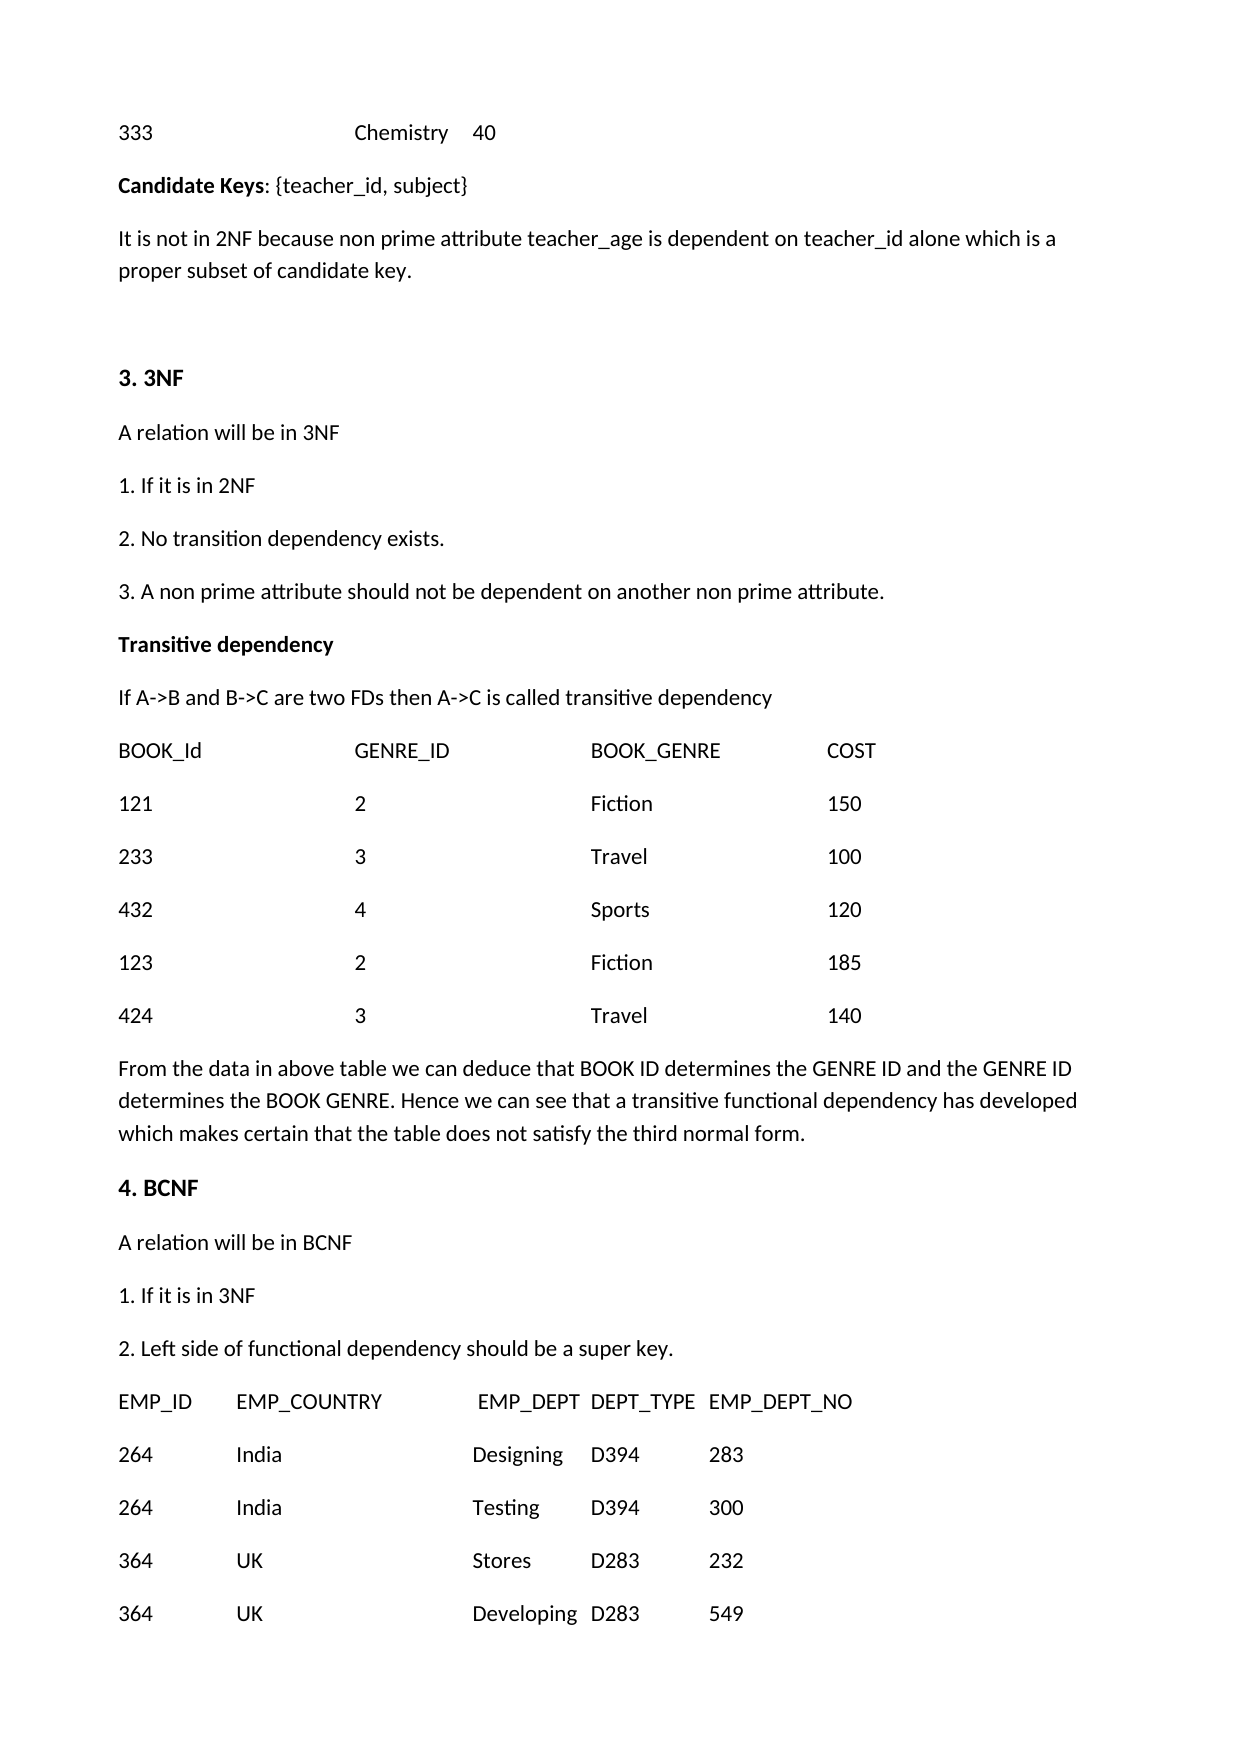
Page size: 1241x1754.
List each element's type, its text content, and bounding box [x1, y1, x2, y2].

text 264 India Testing D394 300 [118, 1493, 1122, 1521]
text 1. If it is in 3NF [118, 1281, 1122, 1309]
text A relation will be in BCNF [118, 1228, 1122, 1256]
text 264 India Designing D394 283 [118, 1440, 1122, 1468]
text 3. 3NF [118, 362, 1122, 393]
text 364 UK Developing D283 549 [118, 1599, 1122, 1627]
text BOOK_Id GENRE_ID BOOK_GENRE COST [118, 736, 1122, 764]
text 233 3 Travel 100 [118, 842, 1122, 870]
text 424 3 Travel 140 [118, 1001, 1122, 1029]
text 2. Left side of functional dependency should be a super key. [118, 1334, 1122, 1362]
text From the data in above table we can deduce that BOOK ID determines the GENRE ID and the GENRE ID determines the BOOK GENRE. Hence we can see that a transitive functional dependency has developed which makes certain that the table does not satisfy the third normal form. [118, 1054, 1122, 1147]
text If A->B and B->C are two FDs then A->C is called transitive dependency [118, 683, 1122, 711]
text 2. No transition dependency exists. [118, 524, 1122, 552]
text Candidate Keys: {teacher_id, subject} [118, 171, 1122, 199]
text 123 2 Fiction 185 [118, 948, 1122, 976]
text 3. A non prime attribute should not be dependent on another non prime attribute. [118, 577, 1122, 605]
text Transitive dependency [118, 630, 1122, 658]
text 432 4 Sports 120 [118, 895, 1122, 923]
text 333 Chemistry 40 [118, 118, 1122, 146]
text EMP_ID EMP_COUNTRY EMP_DEPT DEPT_TYPE EMP_DEPT_NO [118, 1387, 1122, 1415]
text 364 UK Stores D283 232 [118, 1546, 1122, 1574]
text A relation will be in 3NF [118, 418, 1122, 446]
text 1. If it is in 2NF [118, 471, 1122, 499]
text 121 2 Fiction 150 [118, 789, 1122, 817]
text It is not in 2NF because non prime attribute teacher_age is dependent on teacher_id alone which is a proper subset of candidate key. [118, 224, 1122, 284]
text 4. BCNF [118, 1172, 1122, 1202]
